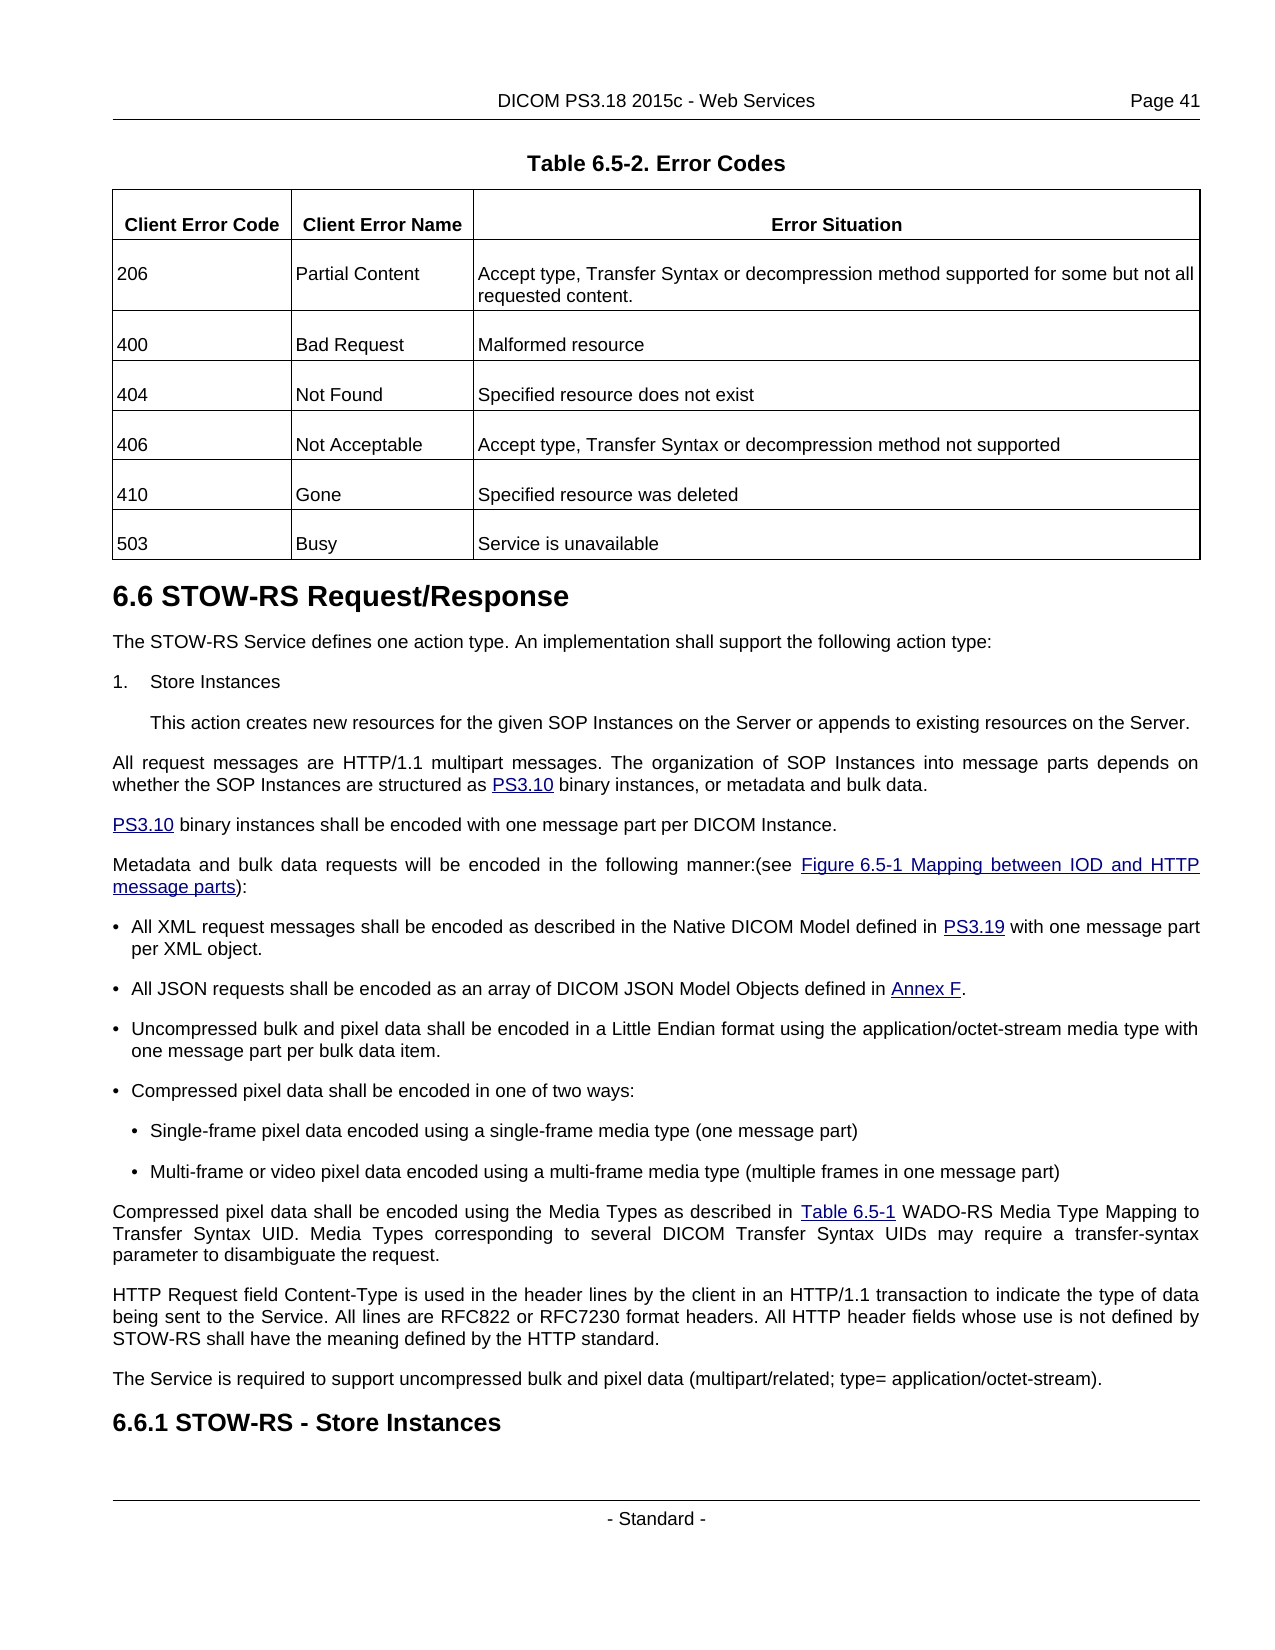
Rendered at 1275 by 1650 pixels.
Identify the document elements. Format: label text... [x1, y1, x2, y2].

table_cell 404 [113, 361, 291, 410]
text HTTP Request field Content-Type is used in the header lines by the client in an HTTP/1.1 transaction to indicate the type of data being sent to the Service. All lines are RFC822 or RFC7230 format headers. All HTTP header fields whose use is not defined by STOW-RS shall have the meaning defined by the HTTP standard. [112, 1284, 1200, 1349]
text Compressed pixel data shall be encoded using the Media Types as described in Table 6.5-1 WADO-RS Media Type Mapping to Transfer Syntax UID. Media Types corresponding to several DICOM Transfer Syntax UIDs may require a transfer-syntax parameter to disambiguate the request. [112, 1201, 1200, 1266]
list All JSON requests shall be encoded as an array of DICOM JSON Model Objects defined in Annex F. [112, 978, 1200, 999]
list Multi-frame or video pixel data encoded using a multi-frame media type (multiple frames in one message part) [131, 1161, 1200, 1182]
table_cell Bad Request [292, 311, 473, 360]
list Single-frame pixel data encoded using a single-frame media type (one message part) [131, 1120, 1200, 1142]
table_cell Specified resource was deleted [474, 460, 1199, 509]
text All request messages are HTTP/1.1 multipart messages. The organization of SOP Instances into message parts depends on whether the SOP Instances are structured as PS3.10 binary instances, or metadata and bulk data. [112, 752, 1200, 795]
table_cell 206 [113, 240, 291, 310]
text The Service is required to support uncompressed bulk and pixel data (multipart/related; type= application/octet-stream). [112, 1368, 1200, 1389]
table_header Client Error Code [113, 190, 291, 239]
table_cell Accept type, Transfer Syntax or decompression method not supported [474, 411, 1199, 459]
table_cell Specified resource does not exist [474, 361, 1199, 410]
list Compressed pixel data shall be encoded in one of two ways: [112, 1080, 1200, 1101]
list All XML request messages shall be encoded as described in the Native DICOM Model defined in PS3.19 with one message part per XML object. [112, 916, 1200, 959]
table_cell Busy [292, 510, 473, 559]
table_cell 400 [113, 311, 291, 360]
text Table 6.5-2. Error Codes [112, 150, 1200, 176]
text Metadata and bulk data requests will be encoded in the following manner:(see Figure 6.5-1 Mapping between IOD and HTTP message parts): [112, 854, 1200, 897]
table_header Error Situation [474, 190, 1199, 239]
text The STOW-RS Service defines one action type. An implementation shall support the following action type: [112, 631, 1200, 652]
table_cell Malformed resource [474, 311, 1199, 360]
table_cell 503 [113, 510, 291, 559]
list Uncompressed bulk and pixel data shall be encoded in a Little Endian format using the application/octet-stream media type with one message part per bulk data item. [112, 1018, 1200, 1061]
table_cell Gone [292, 460, 473, 509]
table_cell Not Acceptable [292, 411, 473, 459]
list Store Instances [112, 671, 1200, 693]
text 6.6.1 STOW-RS - Store Instances [112, 1408, 1200, 1437]
table_header Client Error Name [292, 190, 473, 239]
table_cell 406 [113, 411, 291, 459]
table_cell Accept type, Transfer Syntax or decompression method supported for some but not all requested content. [474, 240, 1199, 310]
list This action creates new resources for the given SOP Instances on the Server or appends to existing resources on the Server. [112, 711, 1200, 733]
text PS3.10 binary instances shall be encoded with one message part per DICOM Instance. [112, 814, 1200, 835]
table_cell Partial Content [292, 240, 473, 310]
text 6.6 STOW-RS Request/Response [112, 578, 1200, 612]
table_cell Not Found [292, 361, 473, 410]
table_cell Service is unavailable [474, 510, 1199, 559]
table_cell 410 [113, 460, 291, 509]
